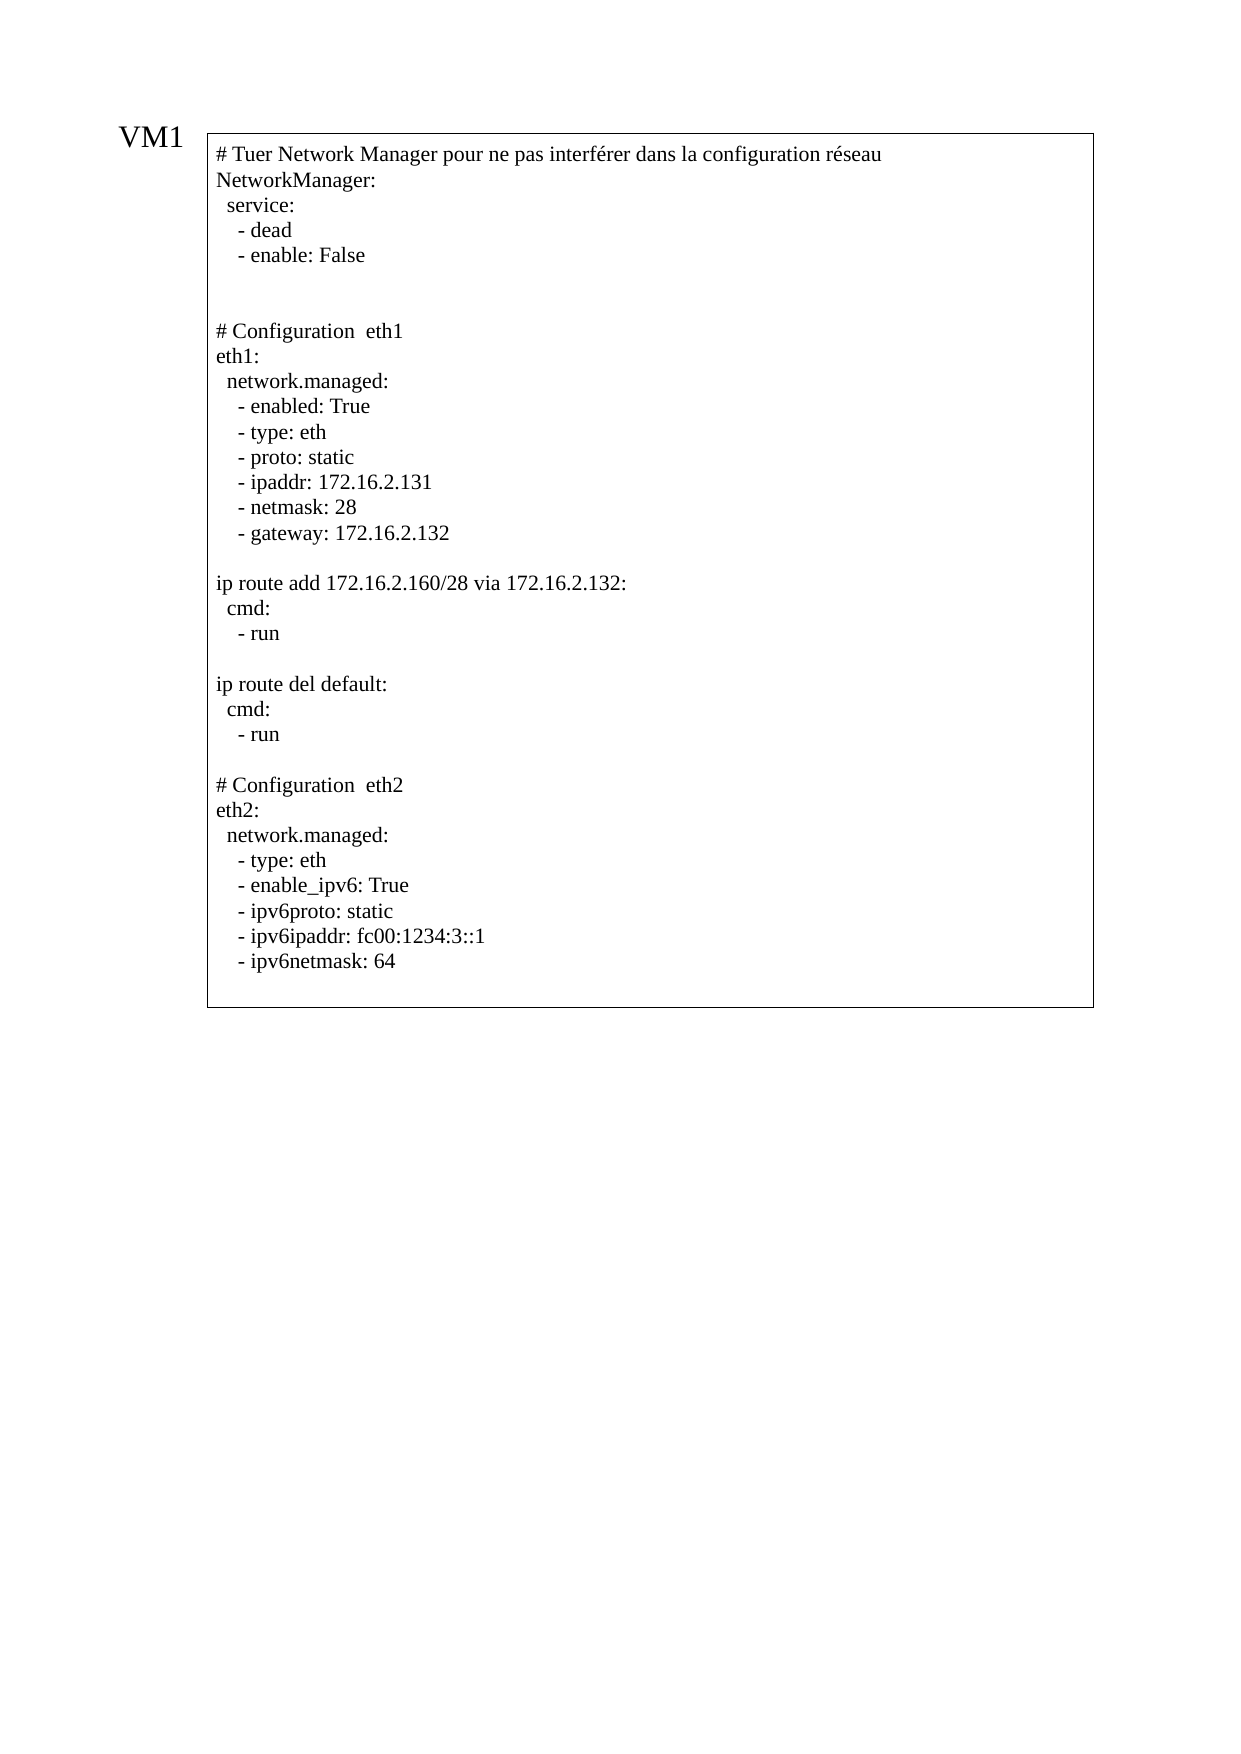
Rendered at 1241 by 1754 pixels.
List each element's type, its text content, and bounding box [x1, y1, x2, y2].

text - gateway: 172.16.2.132 [216, 519, 1084, 545]
text NetworkManager: [216, 167, 1084, 192]
text cmd: [216, 696, 1084, 721]
text - run [216, 620, 1084, 646]
text eth1: [216, 343, 1084, 368]
text - ipv6ipaddr: fc00:1234:3::1 [216, 923, 1084, 948]
text # Configuration eth2 [216, 772, 1084, 797]
text VM1 [118, 118, 1122, 154]
text cmd: [216, 595, 1084, 620]
text - ipaddr: 172.16.2.131 [216, 469, 1084, 494]
text ip route del default: [216, 671, 1084, 696]
text - enabled: True [216, 393, 1084, 419]
text - enable: False [216, 242, 1084, 267]
text network.managed: [216, 368, 1084, 393]
text # Tuer Network Manager pour ne pas interférer dans la configuration réseau [216, 141, 1084, 167]
text - run [216, 721, 1084, 746]
text - enable_ipv6: True [216, 872, 1084, 898]
text - dead [216, 217, 1084, 242]
text eth2: [216, 797, 1084, 822]
text - type: eth [216, 419, 1084, 444]
text - ipv6netmask: 64 [216, 948, 1084, 973]
text ip route add 172.16.2.160/28 via 172.16.2.132: [216, 570, 1084, 595]
text - proto: static [216, 444, 1084, 469]
text - type: eth [216, 847, 1084, 872]
text network.managed: [216, 822, 1084, 847]
text # Configuration eth1 [216, 318, 1084, 343]
text VM1 [208, 134, 1093, 1007]
text service: [216, 192, 1084, 217]
text - netmask: 28 [216, 494, 1084, 519]
text - ipv6proto: static [216, 898, 1084, 923]
